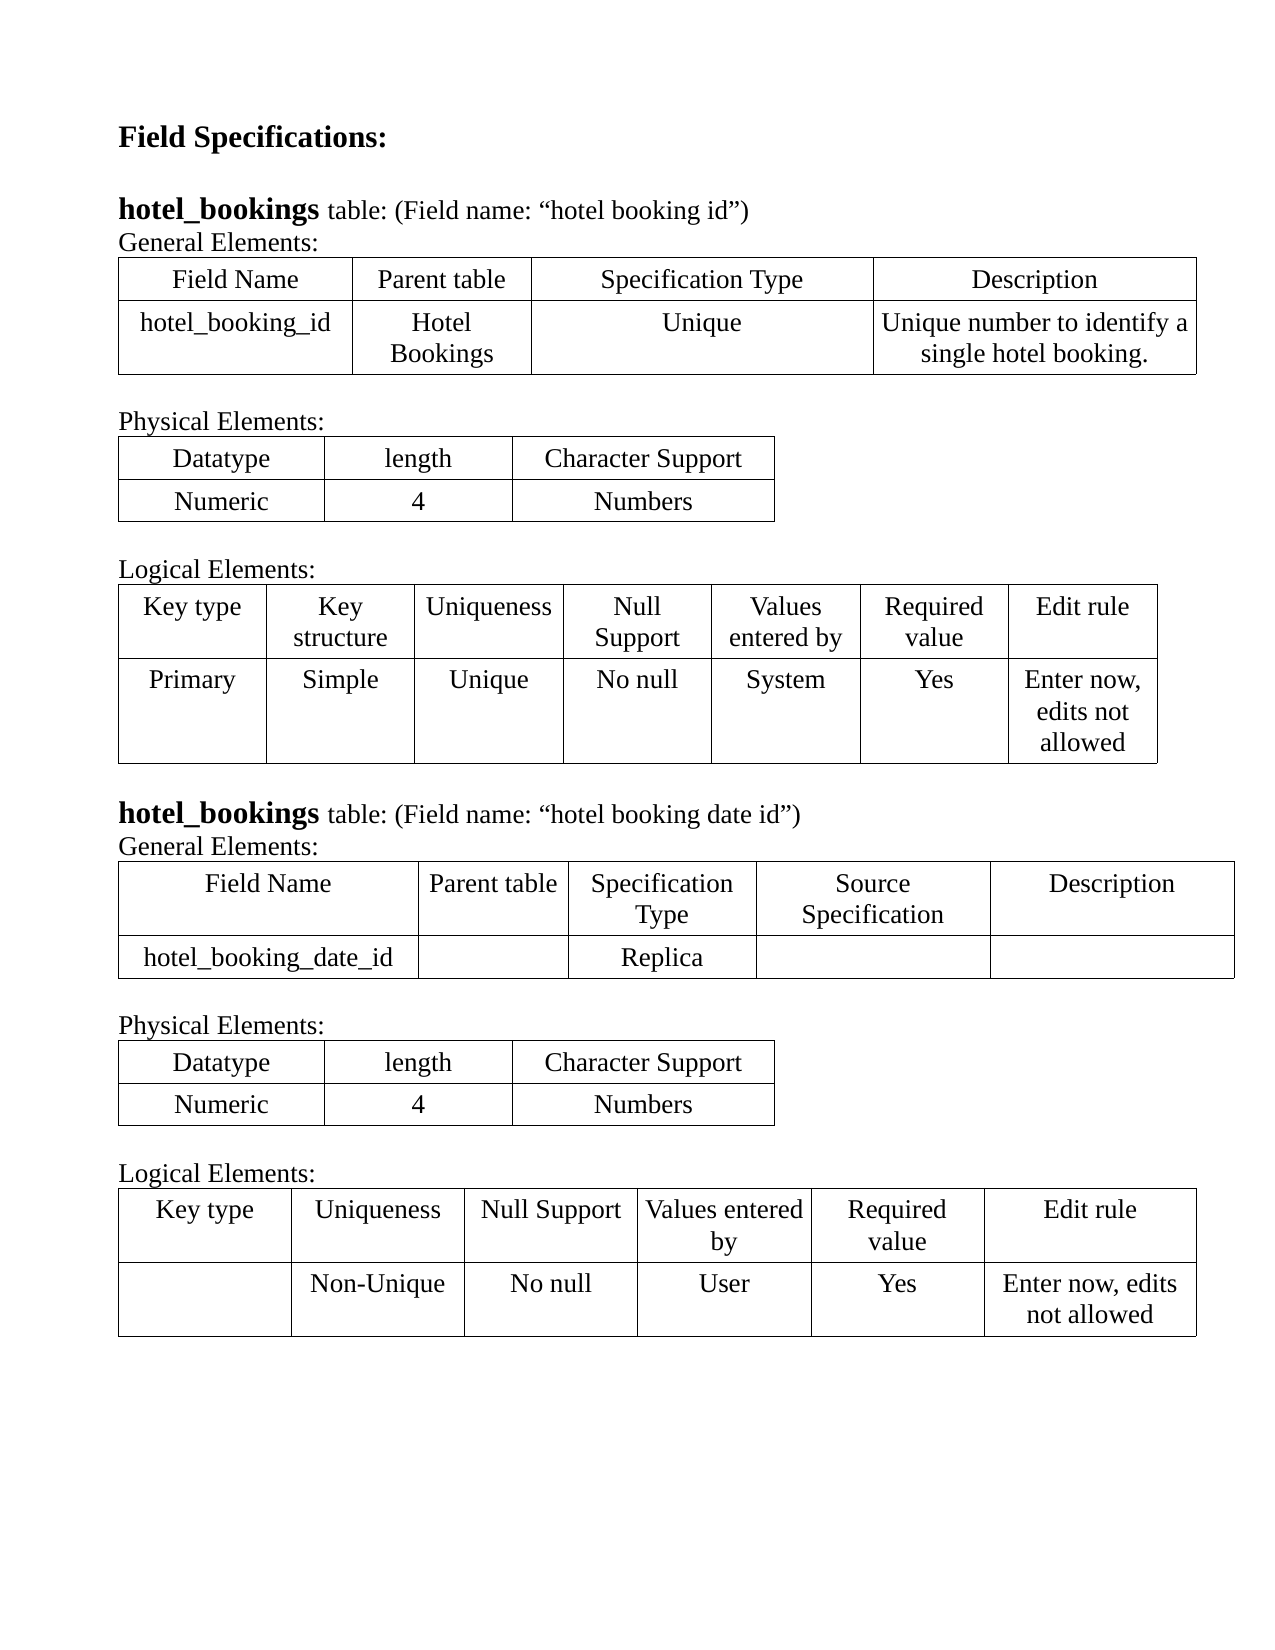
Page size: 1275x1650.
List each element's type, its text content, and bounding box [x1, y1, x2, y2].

table_cell hotel_booking_id [119, 301, 352, 374]
table_header Uniqueness [415, 585, 563, 658]
table_cell 4 [325, 1084, 512, 1125]
text General Elements: [118, 226, 1157, 257]
table_header Parent table [419, 862, 568, 935]
table_cell Non-Unique [292, 1263, 464, 1336]
table_cell hotel_booking_date_id [119, 936, 418, 978]
text Physical Elements: [118, 1009, 1157, 1040]
table_header Key structure [267, 585, 414, 658]
table_header Values entered by [638, 1189, 811, 1262]
table_cell Numeric [119, 1084, 324, 1125]
table_header Datatype [119, 1041, 324, 1083]
table_header length [325, 437, 512, 479]
table_header Specification Type [569, 862, 756, 935]
table_cell Unique [532, 301, 873, 374]
table_header Specification Type [532, 258, 873, 300]
text hotel_bookings table: (Field name: “hotel booking date id”) [118, 794, 1157, 830]
table_cell Yes [861, 659, 1008, 763]
table_header length [325, 1041, 512, 1083]
table_cell [119, 1263, 291, 1336]
table_header Description [874, 258, 1196, 300]
table_cell Replica [569, 936, 756, 978]
table_cell 4 [325, 480, 512, 521]
table_cell [991, 936, 1234, 978]
table_header Description [991, 862, 1234, 935]
table_cell No null [564, 659, 711, 763]
table_header Character Support [513, 1041, 774, 1083]
table_header Values entered by [712, 585, 860, 658]
table_header Null Support [564, 585, 711, 658]
table_cell Primary [119, 659, 266, 763]
text Field Specifications: [118, 118, 1157, 154]
table_cell Enter now, edits not allowed [1009, 659, 1157, 763]
table_header Uniqueness [292, 1189, 464, 1262]
text hotel_bookings table: (Field name: “hotel booking id”) [118, 190, 1157, 226]
table_header Required value [812, 1189, 984, 1262]
table_header Character Support [513, 437, 774, 479]
table_cell Yes [812, 1263, 984, 1336]
table_cell Enter now, edits not allowed [985, 1263, 1196, 1336]
table_cell [419, 936, 568, 978]
table_cell Unique number to identify a single hotel booking. [874, 301, 1196, 374]
table_header Source Specification [757, 862, 990, 935]
table_header Edit rule [985, 1189, 1196, 1262]
table_header Required value [861, 585, 1008, 658]
table_cell System [712, 659, 860, 763]
table_cell No null [465, 1263, 637, 1336]
text Logical Elements: [118, 1157, 1157, 1188]
text Physical Elements: [118, 405, 1157, 436]
table_cell Numbers [513, 480, 774, 521]
table_cell Unique [415, 659, 563, 763]
table_header Key type [119, 585, 266, 658]
table_cell Numeric [119, 480, 324, 521]
table_header Parent table [353, 258, 531, 300]
table_cell Simple [267, 659, 414, 763]
table_header Field Name [119, 862, 418, 935]
table_header Key type [119, 1189, 291, 1262]
text General Elements: [118, 830, 1157, 861]
table_cell Numbers [513, 1084, 774, 1125]
table_cell Hotel Bookings [353, 301, 531, 374]
table_header Edit rule [1009, 585, 1157, 658]
table_header Field Name [119, 258, 352, 300]
text Logical Elements: [118, 553, 1157, 584]
table_cell [757, 936, 990, 978]
table_header Datatype [119, 437, 324, 479]
table_header Null Support [465, 1189, 637, 1262]
table_cell User [638, 1263, 811, 1336]
